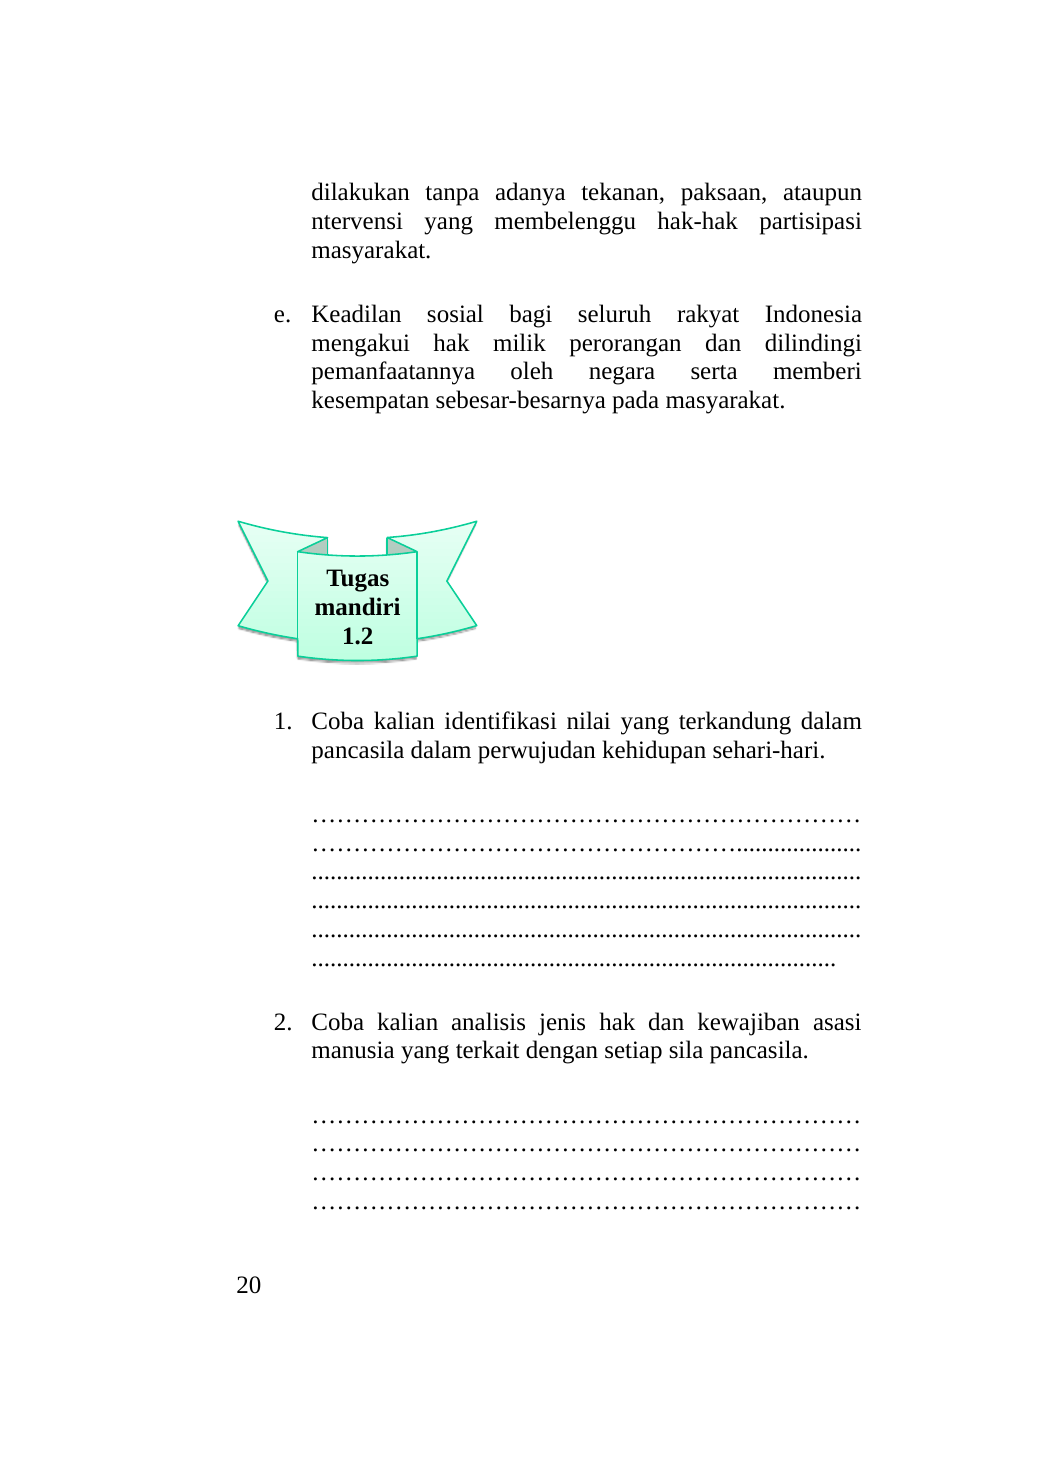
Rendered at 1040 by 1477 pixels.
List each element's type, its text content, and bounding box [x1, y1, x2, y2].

text 1.2 [313, 621, 402, 649]
list dilakukan tanpa adanya tekanan, paksaan, ataupun ntervensi yang membelenggu hak-hak partisipasi masyarakat. [274, 177, 862, 263]
text ………………………………………………………………………………………………………………………………………………………………………………………………………………………………………… [311, 1100, 862, 1215]
list Keadilan sosial bagi seluruh rakyat Indonesia mengakui hak milik perorangan dan dilindingi pemanfaatannya oleh negara serta memberi kesempatan sebesar-besarnya pada masyarakat. [274, 299, 862, 414]
list Coba kalian analisis jenis hak dan kewajiban asasi manusia yang terkait dengan setiap sila pancasila. [274, 1007, 862, 1064]
text Tugas mandiri [313, 563, 402, 621]
list Coba kalian identifikasi nilai yang terkandung dalam pancasila dalam perwujudan kehidupan sehari-hari. [274, 706, 862, 763]
text ………………………………………………………………………………………………………................................................................................................................................................................................................................................................................................................................................................................................ [311, 799, 862, 971]
